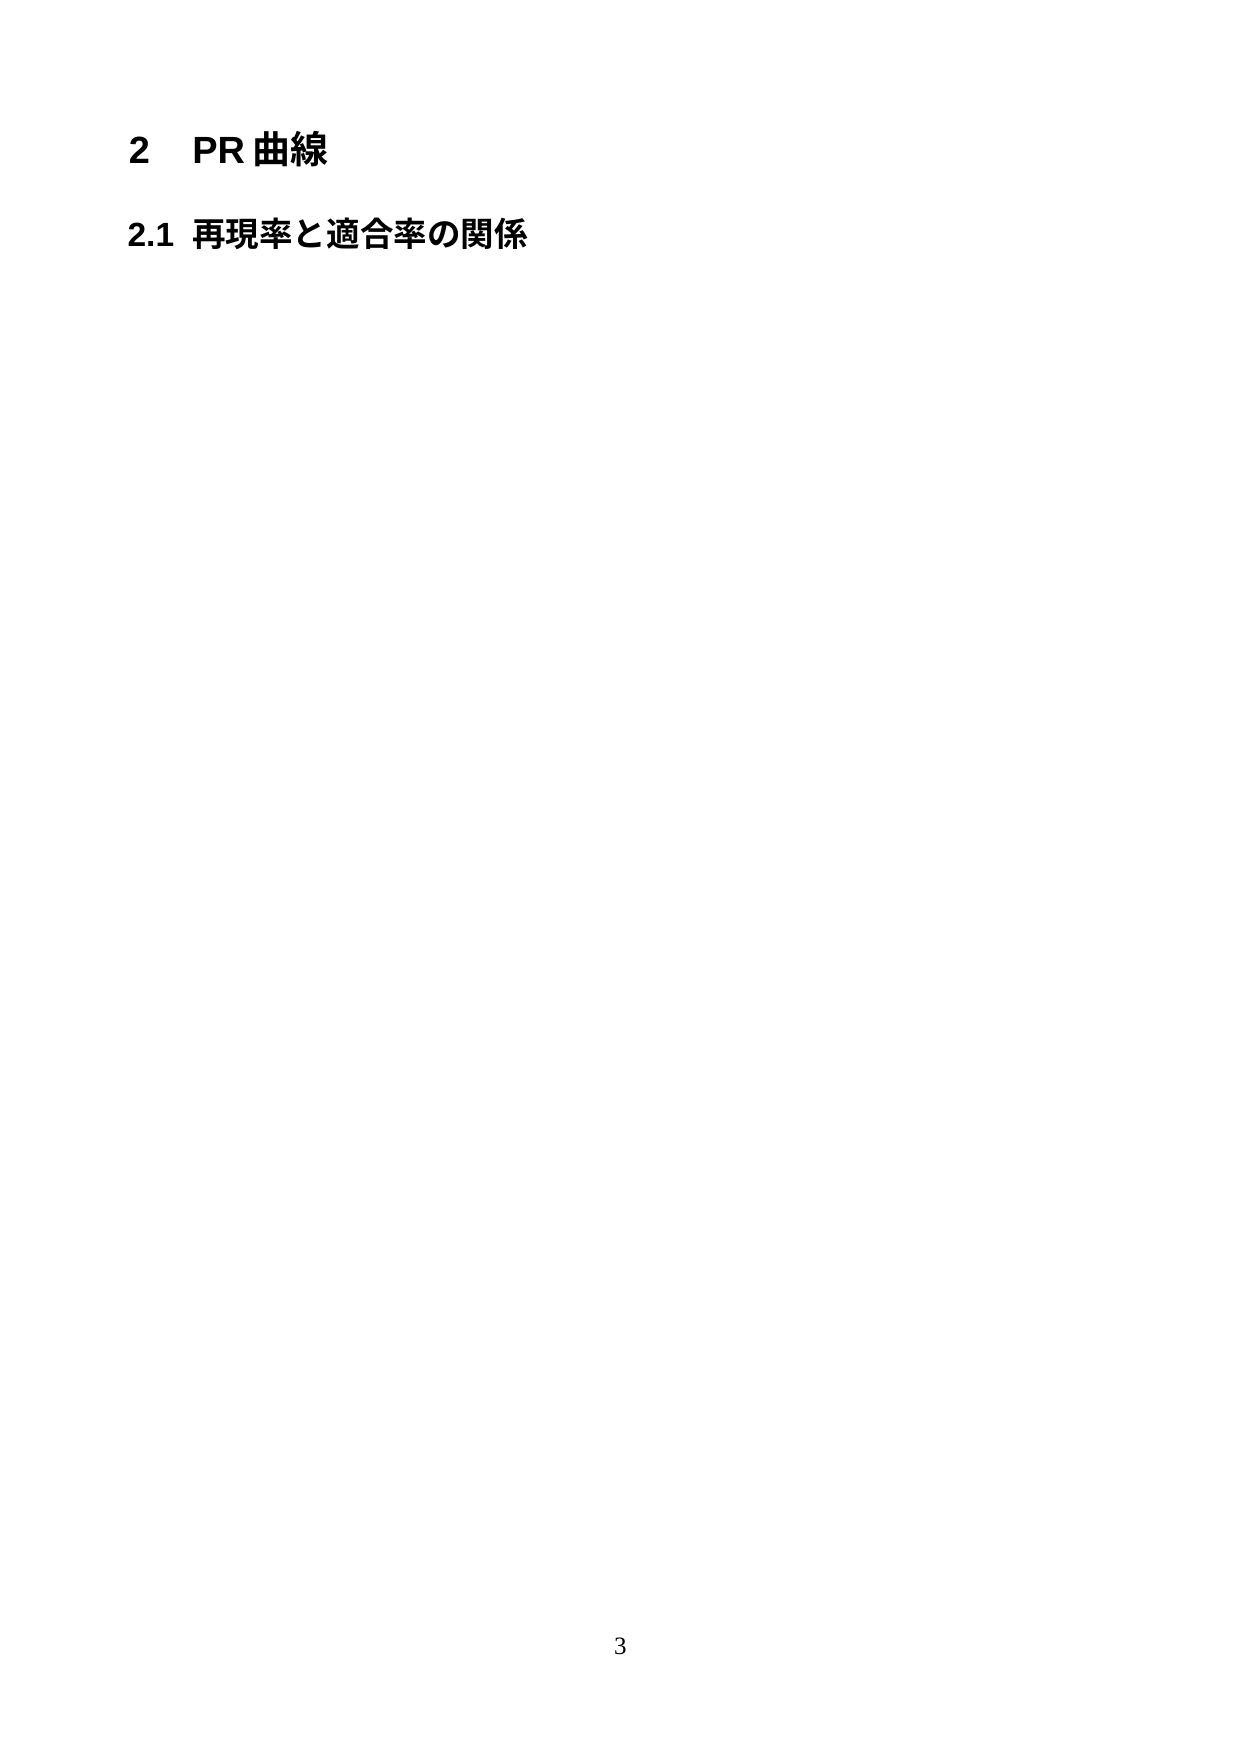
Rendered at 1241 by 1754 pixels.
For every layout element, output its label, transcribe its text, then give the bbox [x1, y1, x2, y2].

subtitle 再現率と適合率の関係 [118, 208, 1122, 256]
subtitle PR曲線 [118, 119, 1122, 174]
